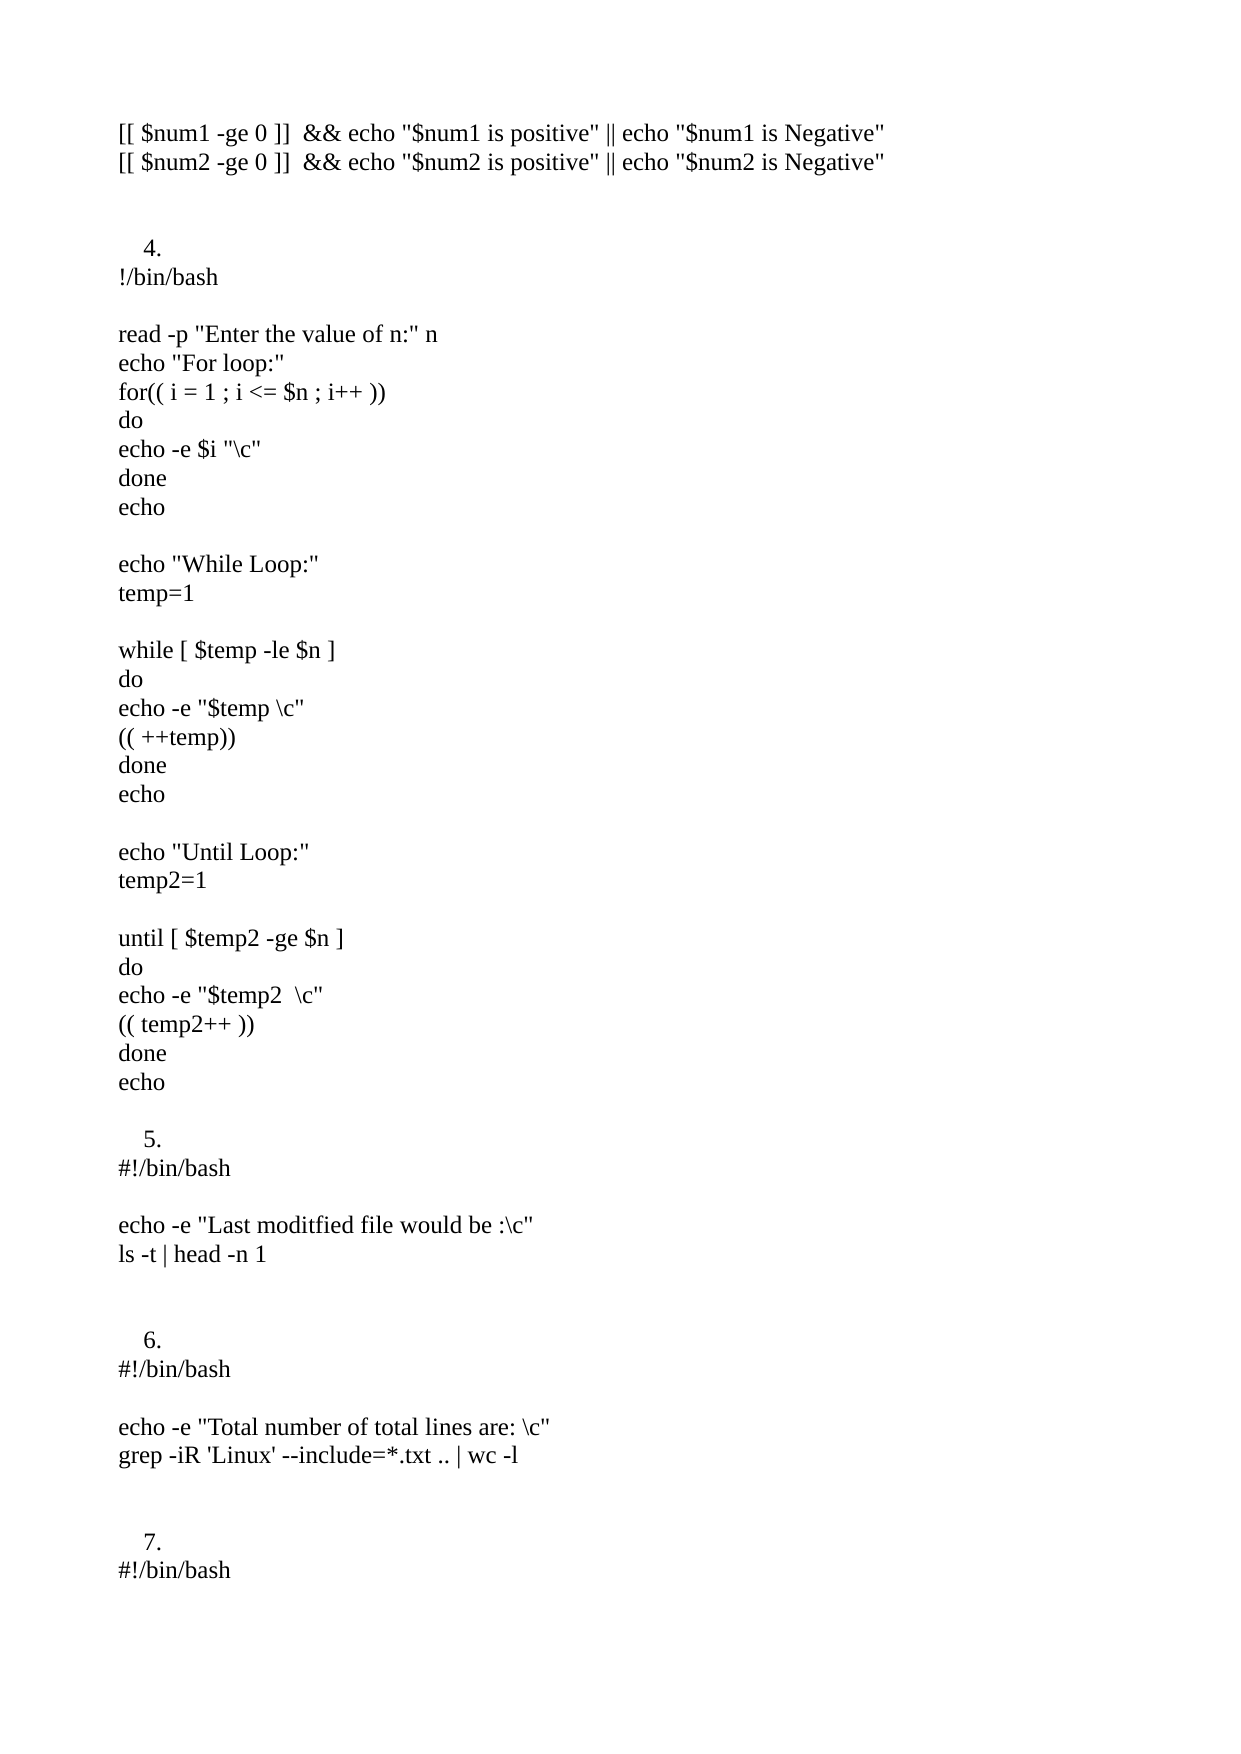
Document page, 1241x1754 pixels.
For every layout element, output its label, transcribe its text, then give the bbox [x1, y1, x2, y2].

text grep -iR 'Linux' --include=*.txt .. | wc -l [118, 1441, 1122, 1469]
text done [118, 1038, 1122, 1067]
text #!/bin/bash [118, 1556, 1122, 1584]
text echo [118, 492, 1122, 521]
text done [118, 463, 1122, 492]
text !/bin/bash [118, 262, 1122, 291]
text [[ $num1 -ge 0 ]] && echo "$num1 is positive" || echo "$num1 is Negative" [118, 118, 1122, 147]
text (( temp2++ )) [118, 1009, 1122, 1038]
text while [ $temp -le $n ] [118, 636, 1122, 664]
text done [118, 751, 1122, 779]
text [[ $num2 -ge 0 ]] && echo "$num2 is positive" || echo "$num2 is Negative" [118, 147, 1122, 176]
text echo [118, 779, 1122, 808]
text temp=1 [118, 578, 1122, 607]
text do [118, 664, 1122, 693]
text (( ++temp)) [118, 722, 1122, 751]
text do [118, 406, 1122, 434]
text until [ $temp2 -ge $n ] [118, 923, 1122, 952]
text echo "For loop:" [118, 348, 1122, 377]
text #!/bin/bash [118, 1153, 1122, 1182]
text echo "While Loop:" [118, 549, 1122, 578]
text for(( i = 1 ; i <= $n ; i++ )) [118, 377, 1122, 406]
text read -p "Enter the value of n:" n [118, 319, 1122, 348]
text echo "Until Loop:" [118, 837, 1122, 866]
text 4. [118, 233, 1122, 262]
text echo [118, 1067, 1122, 1096]
text echo -e "$temp2 \c" [118, 981, 1122, 1009]
text echo -e "Last moditfied file would be :\c" [118, 1211, 1122, 1239]
text do [118, 952, 1122, 981]
text echo -e $i "\c" [118, 434, 1122, 463]
text echo -e "$temp \c" [118, 693, 1122, 722]
text ls -t | head -n 1 [118, 1239, 1122, 1268]
text temp2=1 [118, 866, 1122, 894]
text 5. [118, 1124, 1122, 1153]
text echo -e "Total number of total lines are: \c" [118, 1412, 1122, 1441]
text #!/bin/bash [118, 1354, 1122, 1383]
text 7. [118, 1527, 1122, 1556]
text 6. [118, 1326, 1122, 1354]
